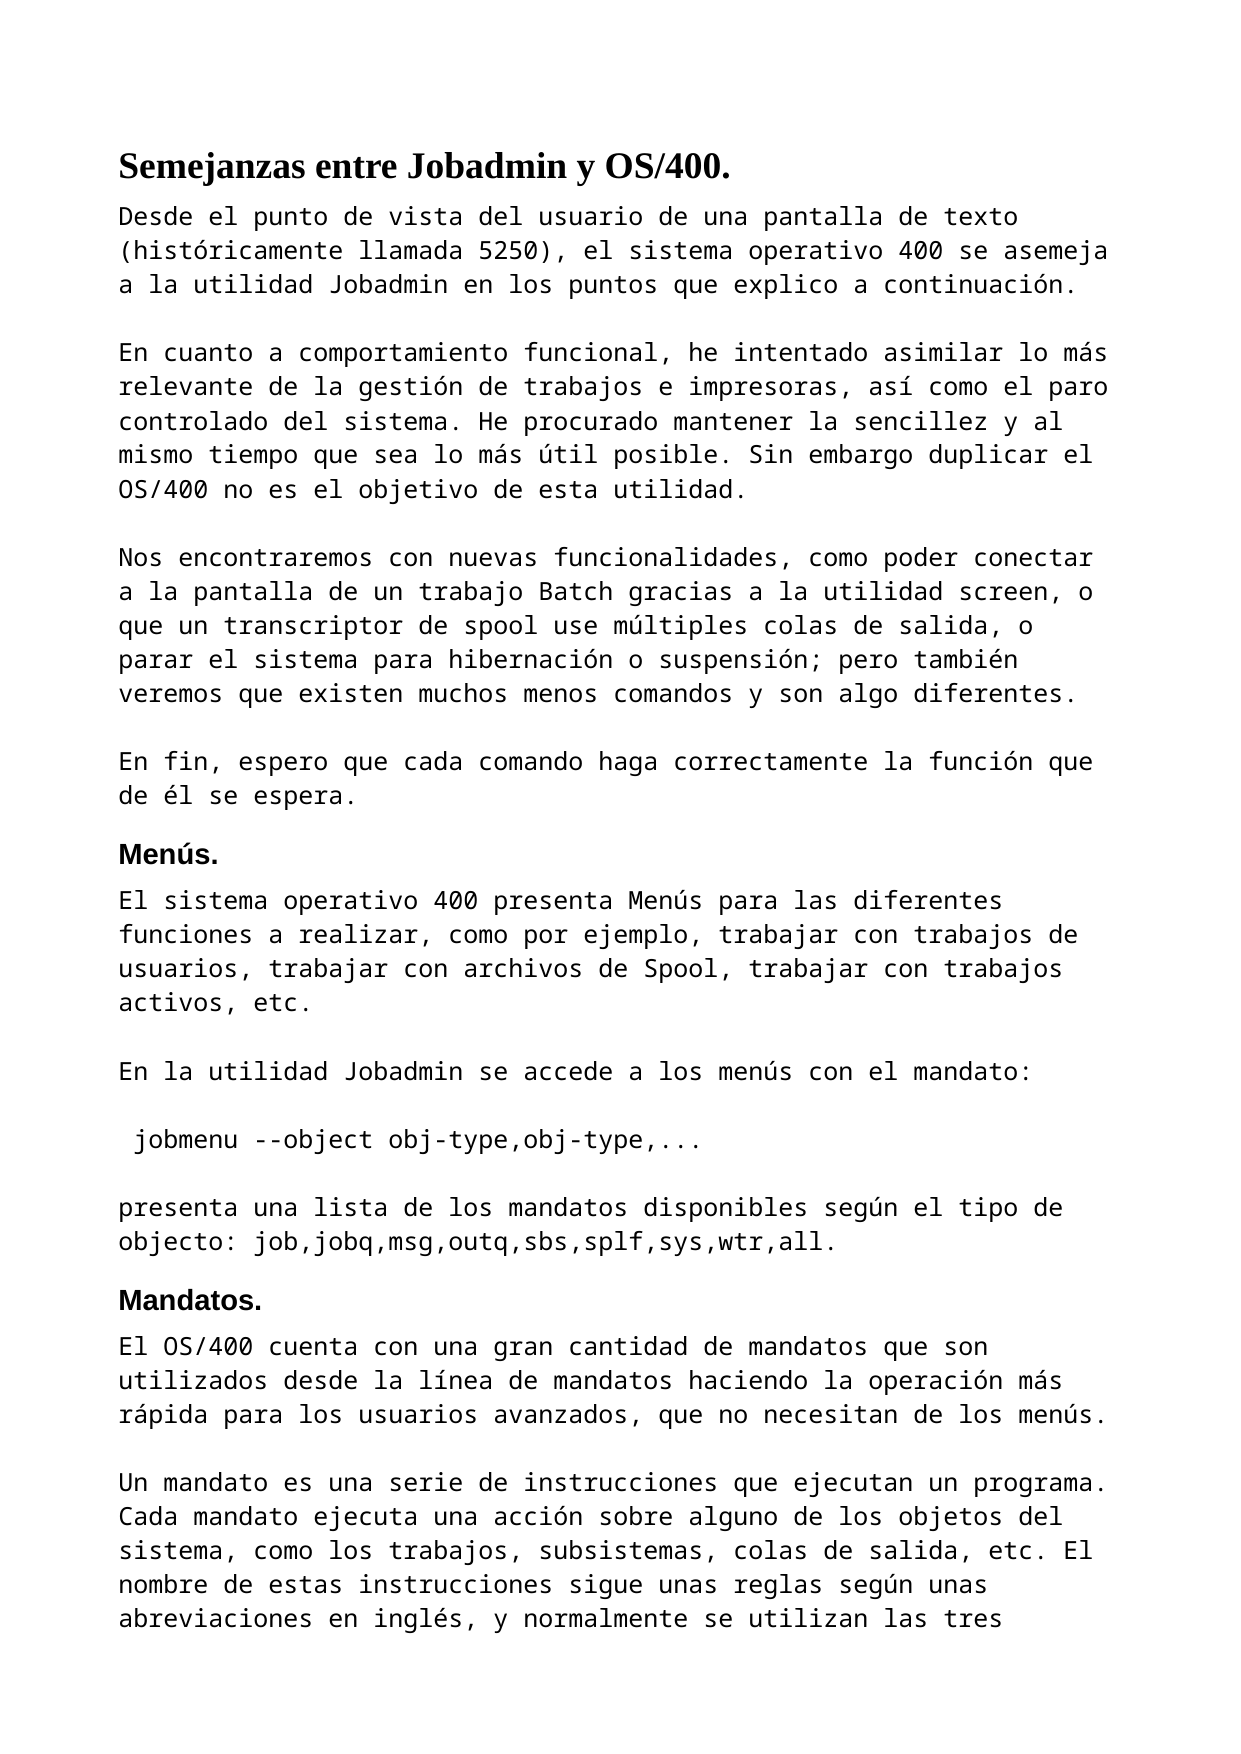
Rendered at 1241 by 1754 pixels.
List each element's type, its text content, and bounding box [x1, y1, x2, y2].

text presenta una lista de los mandatos disponibles según el tipo de objecto: job,jobq,msg,outq,sbs,splf,sys,wtr,all. [118, 1189, 1122, 1258]
text El sistema operativo 400 presenta Menús para las diferentes [118, 883, 1122, 917]
text Desde el punto de vista del usuario de una pantalla de texto (históricamente llamada 5250), el sistema operativo 400 se asemeja a la utilidad Jobadmin en los puntos que explico a continuación. [118, 199, 1122, 301]
text En cuanto a comportamiento funcional, he intentado asimilar lo más relevante de la gestión de trabajos e impresoras, así como el paro controlado del sistema. He procurado mantener la sencillez y al mismo tiempo que sea lo más útil posible. Sin embargo duplicar el OS/400 no es el objetivo de esta utilidad. [118, 335, 1122, 505]
text Un mandato es una serie de instrucciones que ejecutan un programa. [118, 1465, 1122, 1499]
subtitle Menús. [118, 837, 1122, 870]
text Cada mandato ejecuta una acción sobre alguno de los objetos del sistema, como los trabajos, subsistemas, colas de salida, etc. El nombre de estas instrucciones sigue unas reglas según unas abreviaciones en inglés, y normalmente se utilizan las tres [118, 1499, 1122, 1635]
subtitle Mandatos. [118, 1283, 1122, 1316]
text En la utilidad Jobadmin se accede a los menús con el mandato: [118, 1053, 1122, 1087]
text jobmenu --object obj-type,obj-type,... [118, 1121, 1122, 1155]
text Nos encontraremos con nuevas funcionalidades, como poder conectar a la pantalla de un trabajo Batch gracias a la utilidad screen, o que un transcriptor de spool use múltiples colas de salida, o parar el sistema para hibernación o suspensión; pero también veremos que existen muchos menos comandos y son algo diferentes. [118, 539, 1122, 710]
text funciones a realizar, como por ejemplo, trabajar con trabajos de usuarios, trabajar con archivos de Spool, trabajar con trabajos activos, etc. [118, 917, 1122, 1019]
text El OS/400 cuenta con una gran cantidad de mandatos que son utilizados desde la línea de mandatos haciendo la operación más rápida para los usuarios avanzados, que no necesitan de los menús. [118, 1329, 1122, 1431]
subtitle Semejanzas entre Jobadmin y OS/400. [118, 143, 1122, 186]
text En fin, espero que cada comando haga correctamente la función que de él se espera. [118, 744, 1122, 812]
